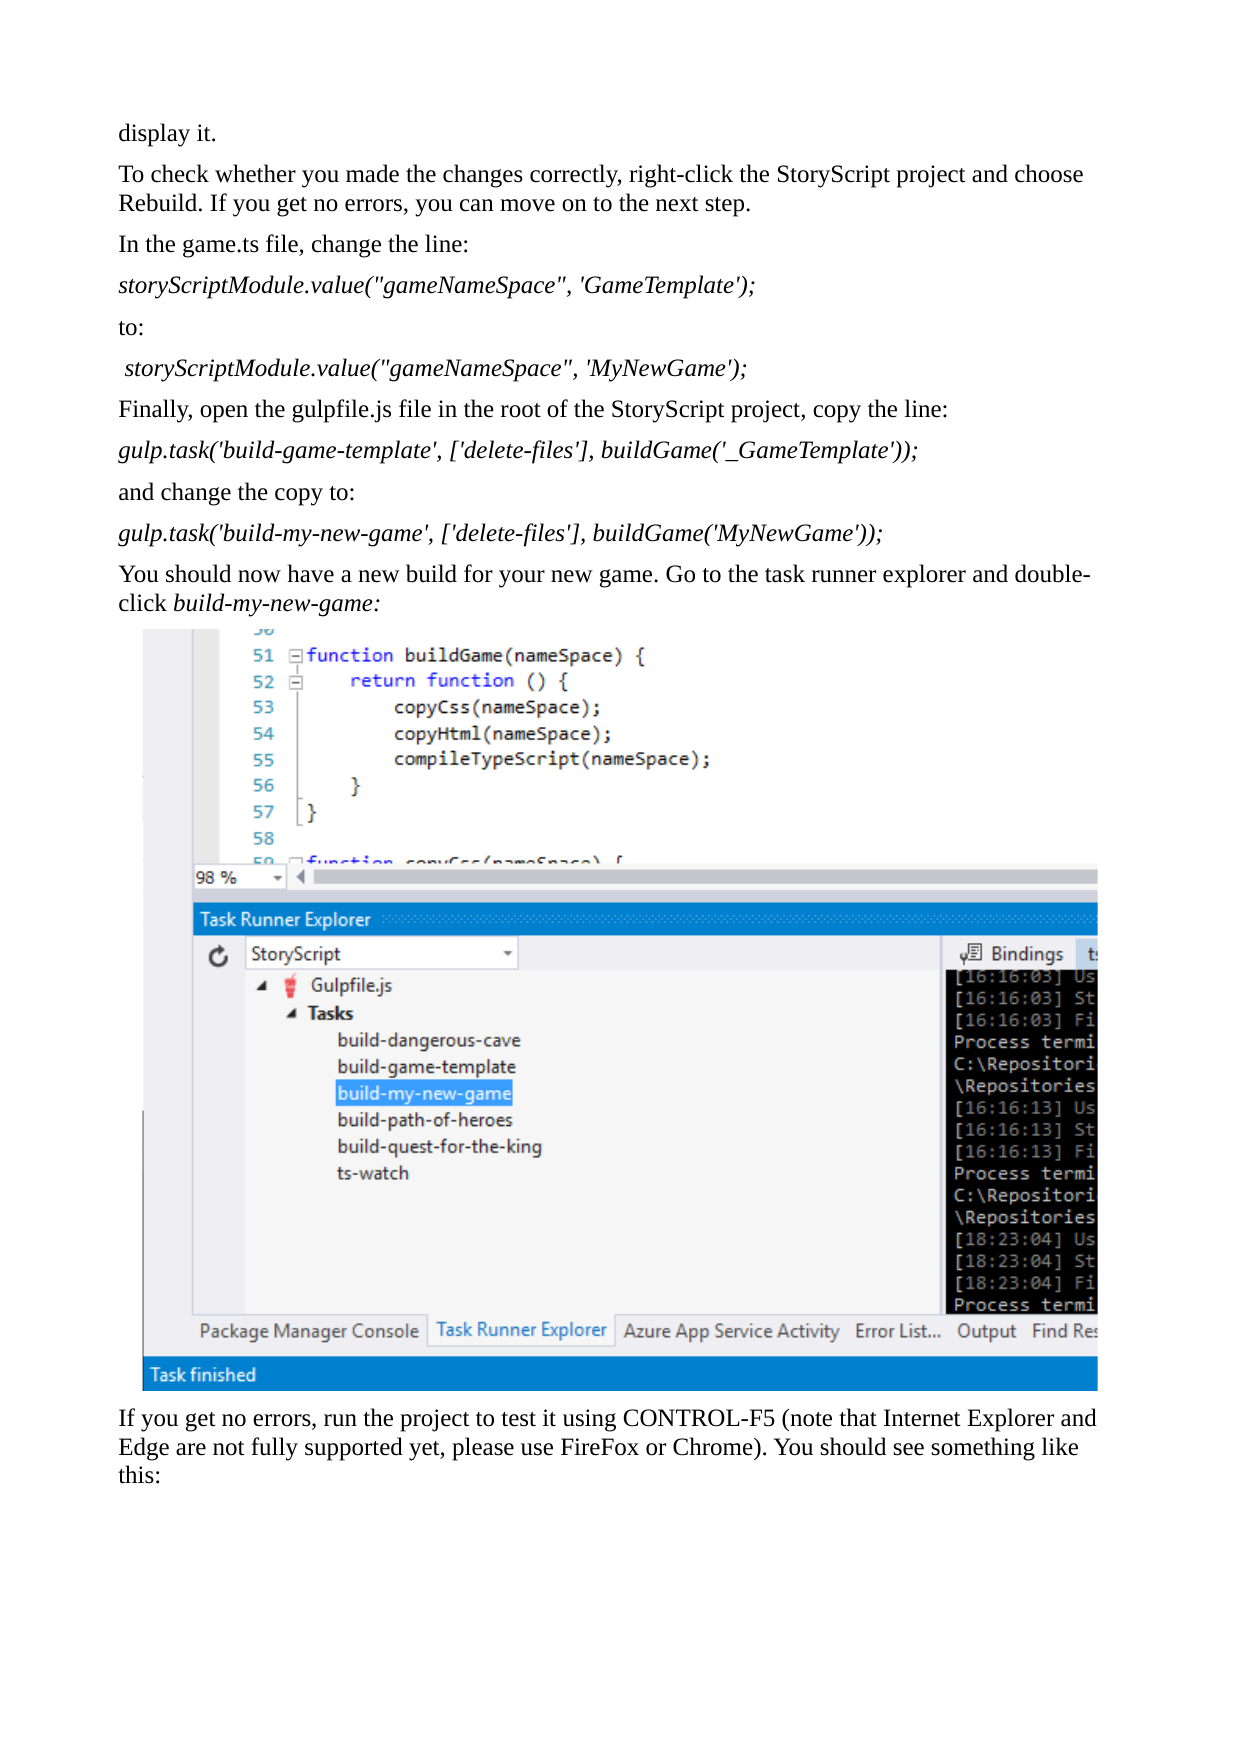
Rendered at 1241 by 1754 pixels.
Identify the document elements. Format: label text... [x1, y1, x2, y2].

text If you get no errors, run the project to test it using CONTROL-F5 (note that Internet Explorer and Edge are not fully supported yet, please use FireFox or Chrome). You should see something like this: [118, 1403, 1122, 1489]
text gulp.task('build-game-template', ['delete-files'], buildGame('_GameTemplate')); [118, 436, 1122, 464]
text display it. [118, 118, 1122, 147]
text You should now have a new build for your new game. Go to the task runner explorer and double-click build-my-new-game: [118, 559, 1122, 617]
text In the game.ts file, change the line: [118, 229, 1122, 258]
text to: [118, 312, 1122, 341]
text storyScriptModule.value("gameNameSpace", 'MyNewGame'); [118, 353, 1122, 382]
text storyScriptModule.value("gameNameSpace", 'GameTemplate'); [118, 271, 1122, 299]
text To check whether you made the changes correctly, right-click the StoryScript project and choose Rebuild. If you get no errors, you can move on to the next step. [118, 159, 1122, 217]
text and change the copy to: [118, 477, 1122, 506]
text gulp.task('build-my-new-game', ['delete-files'], buildGame('MyNewGame')); [118, 518, 1122, 547]
picture [142, 629, 1098, 1391]
text Finally, open the gulpfile.js file in the root of the StoryScript project, copy the line: [118, 394, 1122, 423]
